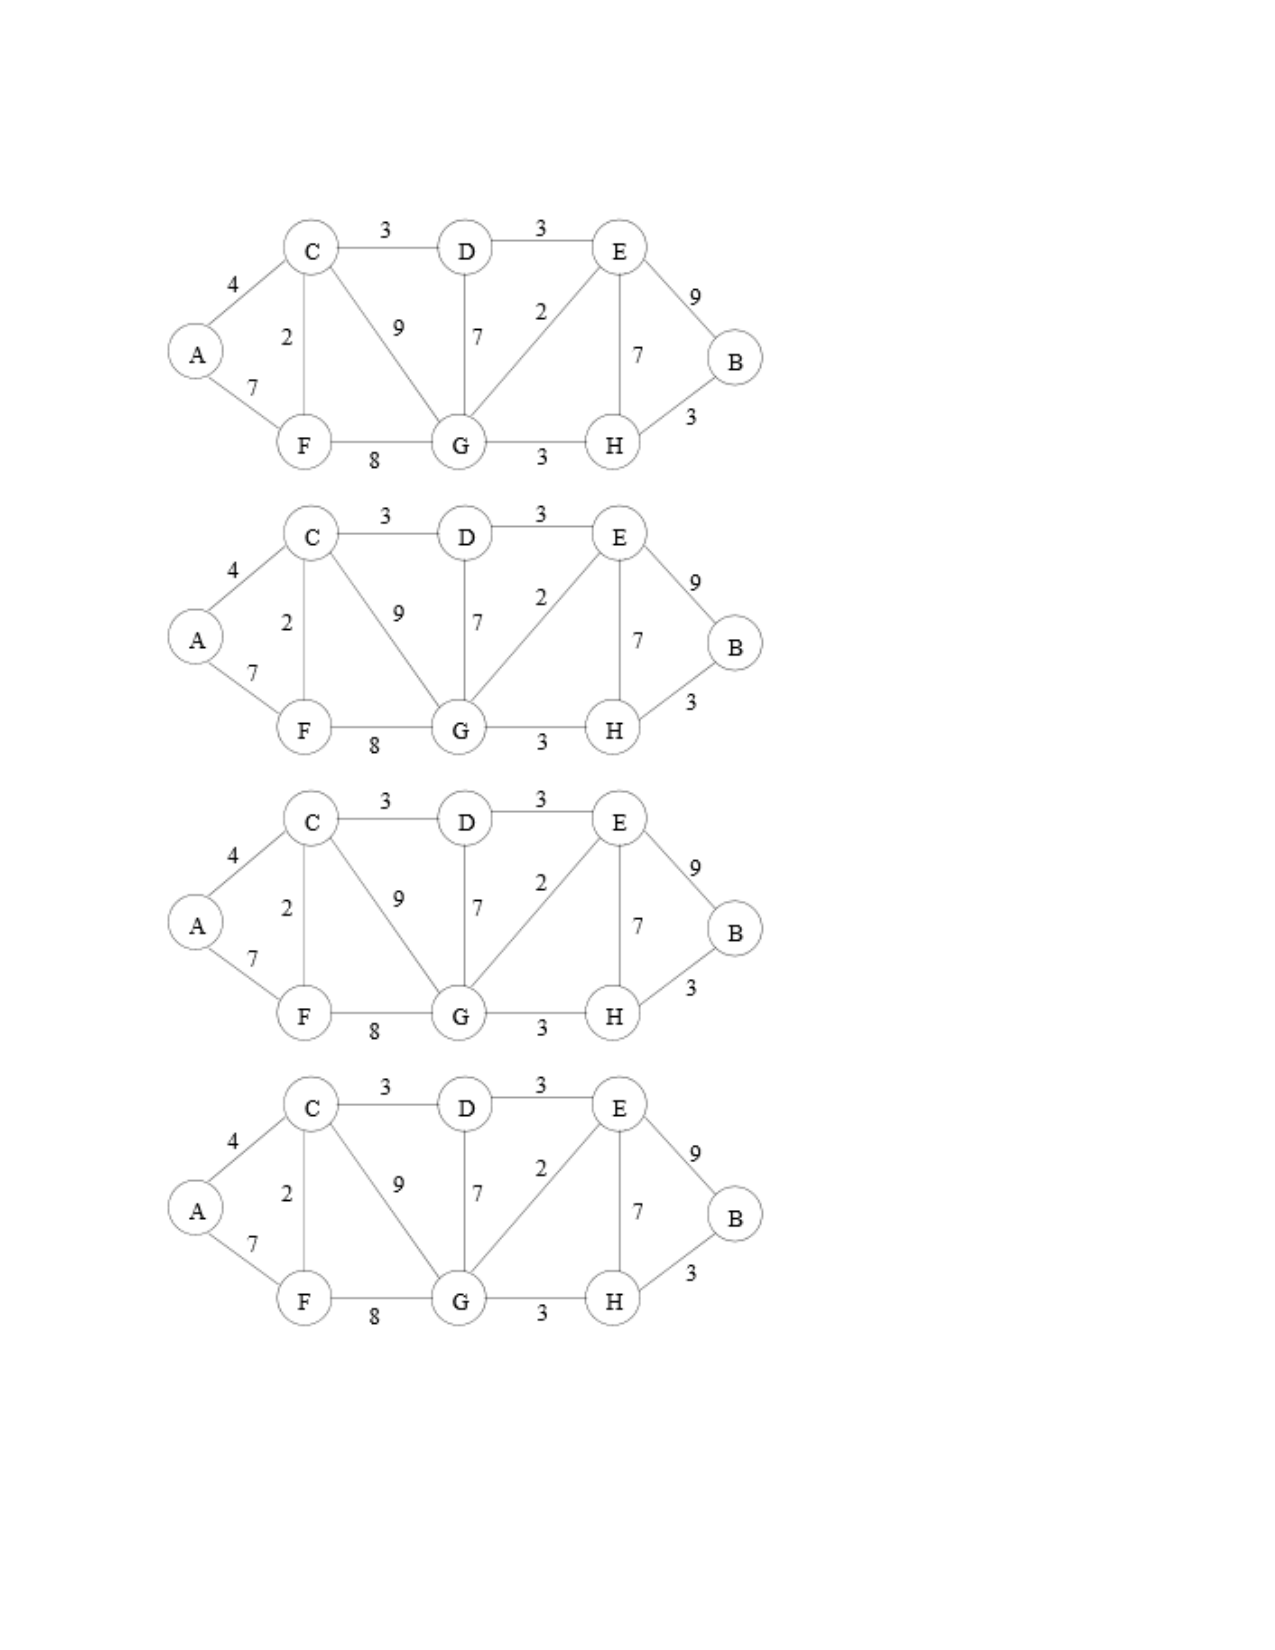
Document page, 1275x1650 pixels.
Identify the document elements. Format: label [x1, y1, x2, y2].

picture [150, 773, 798, 1055]
picture [150, 488, 798, 770]
picture [150, 1059, 798, 1341]
picture [150, 203, 798, 485]
